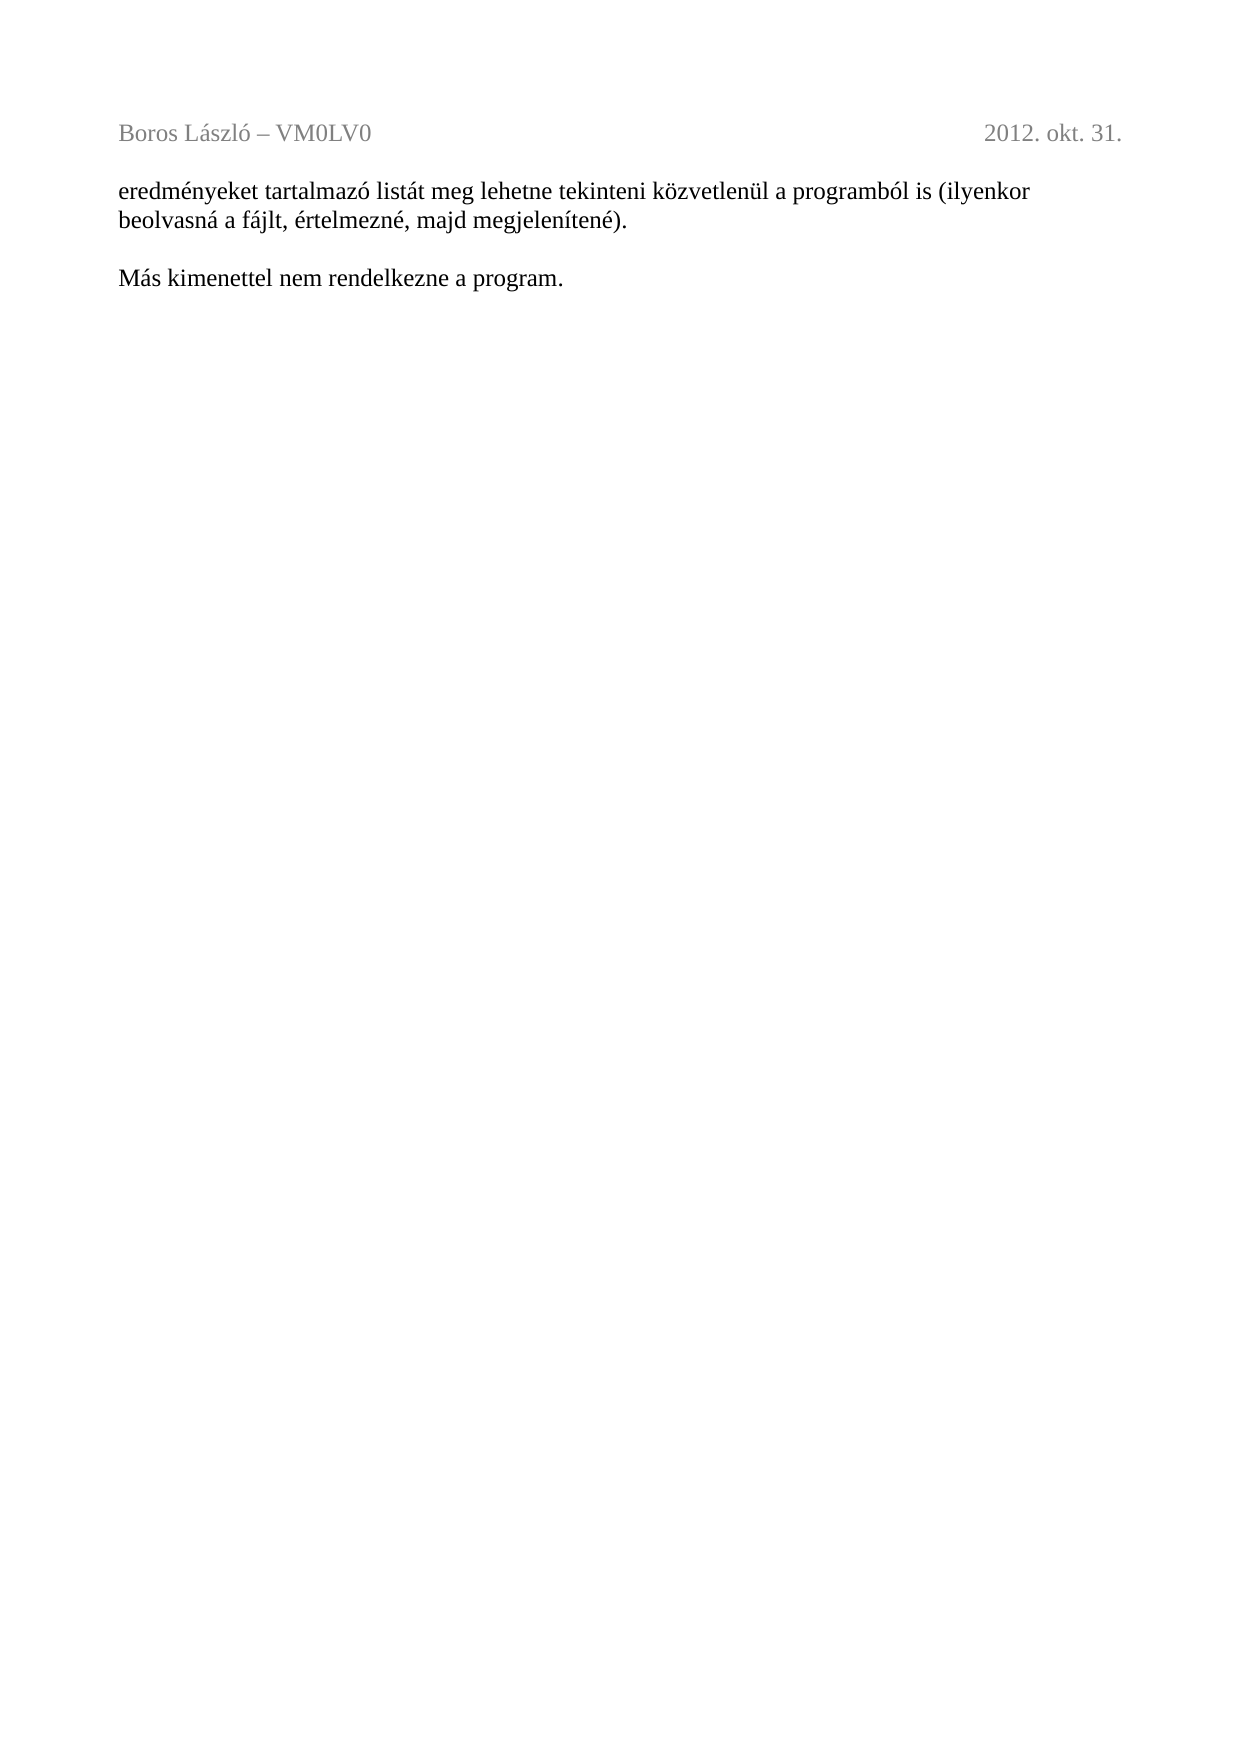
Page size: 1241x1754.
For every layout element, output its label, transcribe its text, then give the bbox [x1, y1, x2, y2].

text Más kimenettel nem rendelkezne a program. [118, 263, 1122, 291]
text eredményeket tartalmazó listát meg lehetne tekinteni közvetlenül a programból is (ilyenkor beolvasná a fájlt, értelmezné, majd megjelenítené). [118, 176, 1122, 234]
